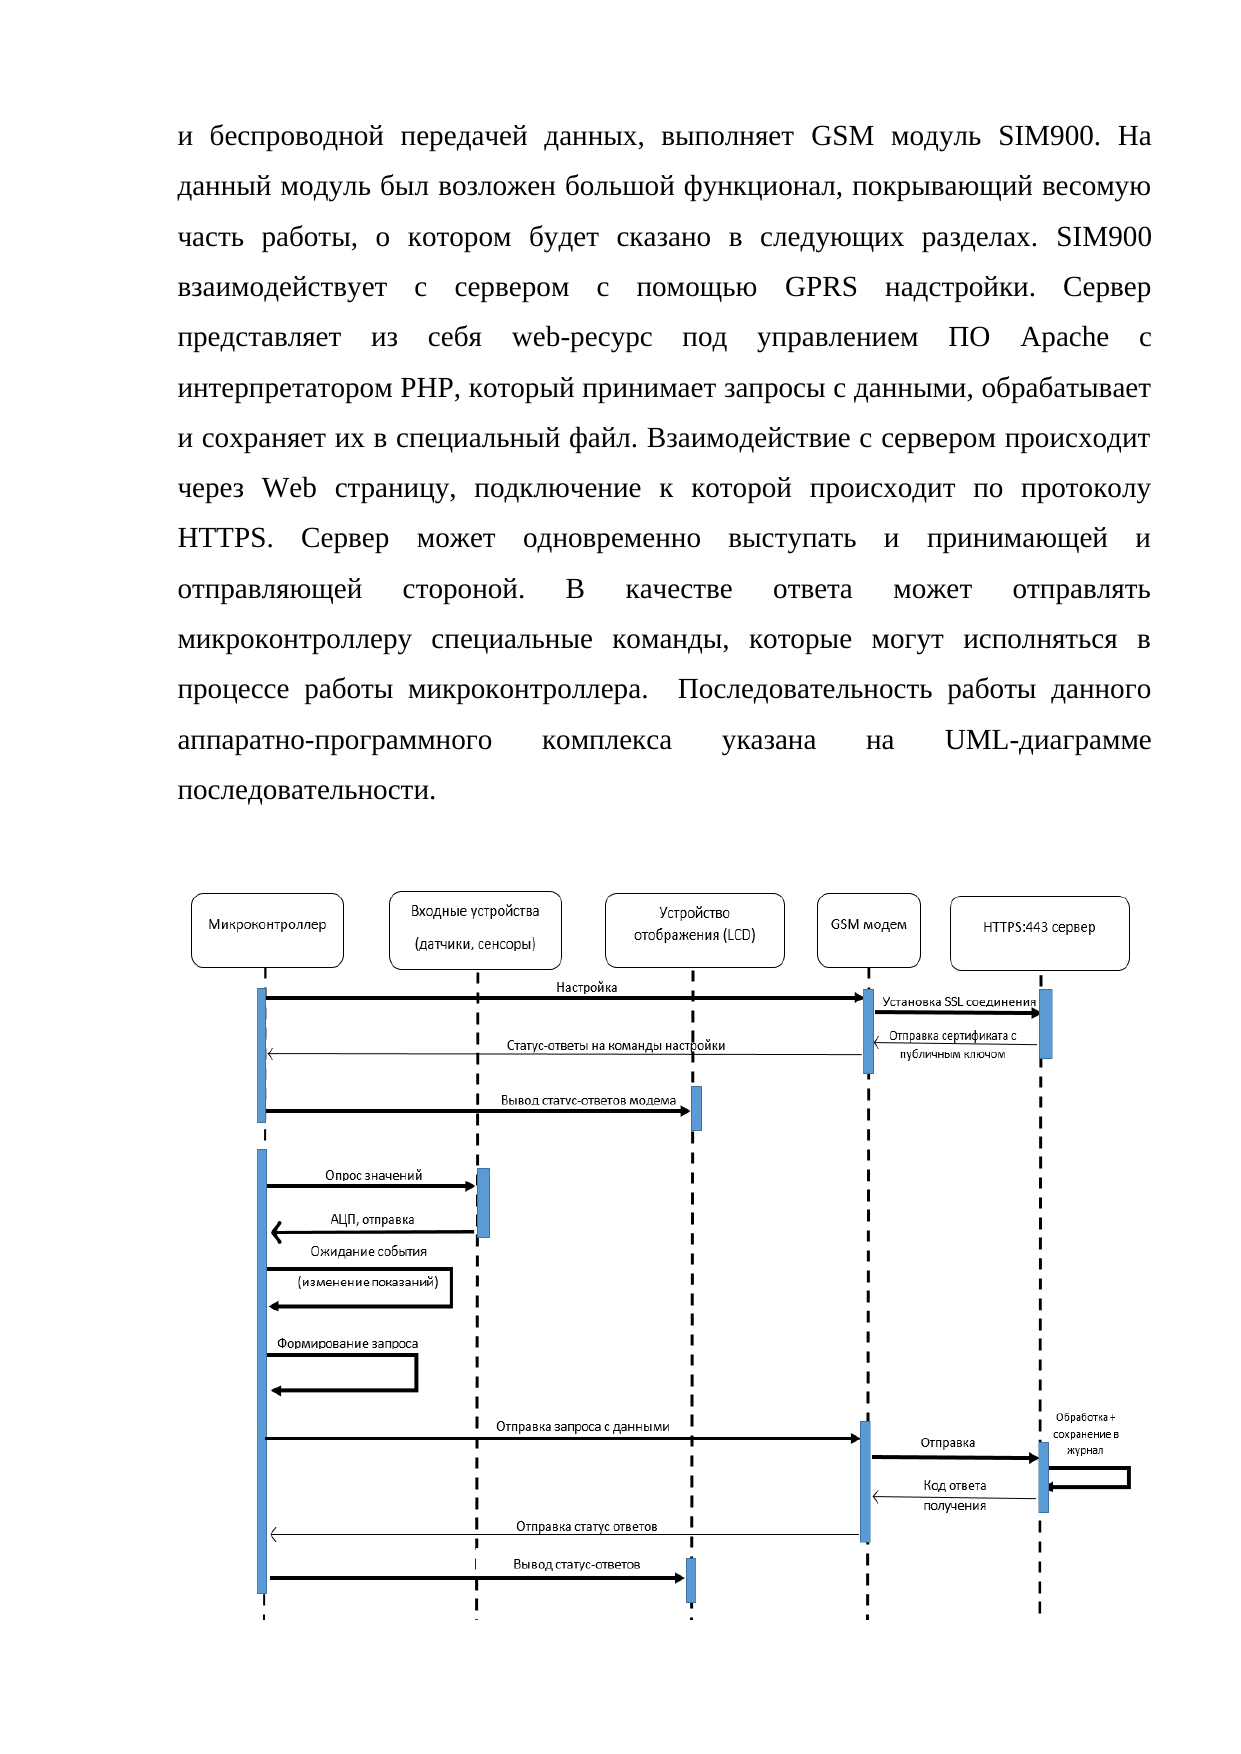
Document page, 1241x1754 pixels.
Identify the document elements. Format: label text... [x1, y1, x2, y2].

text и беспроводной передачей данных, выполняет GSM модуль SIM900. На данный модуль был возложен большой функционал, покрывающий весомую часть работы, о котором будет сказано в следующих разделах. SIM900 взаимодействует с сервером с помощью GPRS надстройки. Сервер представляет из себя web-ресурс под управлением ПО Apache c интерпретатором PHP, который принимает запросы с данными, обрабатывает и сохраняет их в специальный файл. Взаимодействие с сервером происходит через Web страницу, подключение к которой происходит по протоколу HTTPS. Сервер может одновременно выступать и принимающей и отправляющей стороной. В качестве ответа может отправлять микроконтроллеру специальные команды, которые могут исполняться в процессе работы микроконтроллера. Последовательность работы данного аппаратно-программного комплекса указана на UML-диаграмме последовательности. [177, 118, 1152, 806]
picture [177, 872, 1153, 1620]
